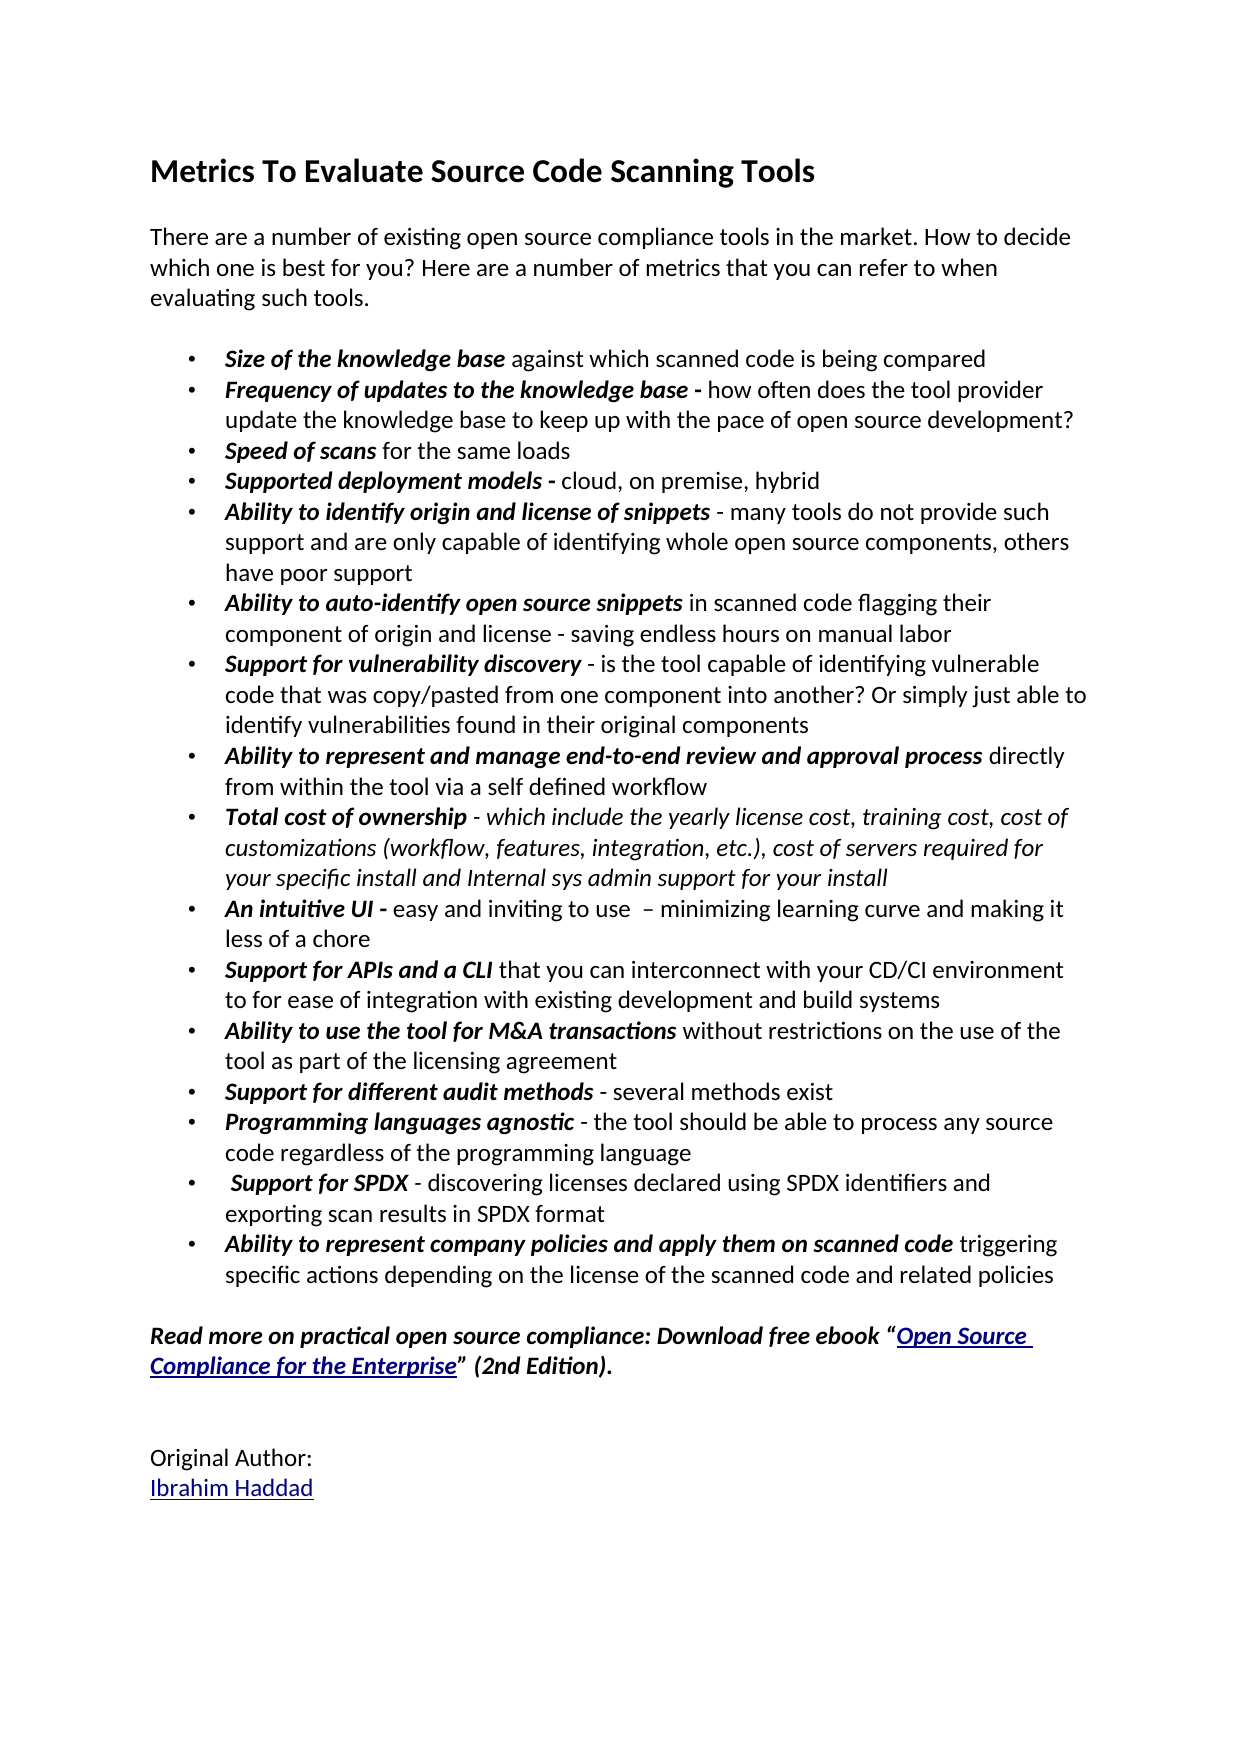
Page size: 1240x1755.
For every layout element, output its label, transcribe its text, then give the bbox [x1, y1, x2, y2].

list Supported deployment models - cloud, on premise, hybrid [187, 465, 1089, 496]
text There are a number of existing open source compliance tools in the market. How to decide which one is best for you? Here are a number of metrics that you can refer to when evaluating such tools. [150, 221, 1089, 313]
text Read more on practical open source compliance: Download free ebook “Open Source Compliance for the Enterprise” (2nd Edition). [150, 1320, 1089, 1381]
list Ability to auto-identify open source snippets in scanned code flagging their component of origin and license - saving endless hours on manual labor [187, 587, 1089, 648]
list Total cost of ownership - which include the yearly license cost, training cost, cost of customizations (workflow, features, integration, etc.), cost of servers required for your specific install and Internal sys admin support for your install [187, 801, 1089, 893]
list Support for vulnerability discovery - is the tool capable of identifying vulnerable code that was copy/pasted from one component into another? Or simply just able to identify vulnerabilities found in their original components [187, 648, 1089, 740]
text Original Author: [150, 1442, 1089, 1473]
list Size of the knowledge base against which scanned code is being compared [187, 343, 1089, 374]
list Ability to represent and manage end-to-end review and approval process directly from within the tool via a self defined workflow [187, 740, 1089, 801]
list Programming languages agnostic - the tool should be able to process any source code regardless of the programming language [187, 1106, 1089, 1167]
list Support for different audit methods - several methods exist [187, 1076, 1089, 1106]
list Ability to identify origin and license of snippets - many tools do not provide such support and are only capable of identifying whole open source components, others have poor support [187, 496, 1089, 587]
list Speed of scans for the same loads [187, 435, 1089, 465]
text Metrics To Evaluate Source Code Scanning Tools [150, 150, 1089, 191]
list An intuitive UI - easy and inviting to use – minimizing learning curve and making it less of a chore [187, 893, 1089, 954]
list Support for SPDX - discovering licenses declared using SPDX identifiers and exporting scan results in SPDX format [187, 1167, 1089, 1228]
list Support for APIs and a CLI that you can interconnect with your CD/CI environment to for ease of integration with existing development and build systems [187, 954, 1089, 1015]
list Frequency of updates to the knowledge base - how often does the tool provider update the knowledge base to keep up with the pace of open source development? [187, 374, 1089, 435]
text Ibrahim Haddad [150, 1473, 1089, 1503]
list Ability to use the tool for M&A transactions without restrictions on the use of the tool as part of the licensing agreement [187, 1015, 1089, 1076]
list Ability to represent company policies and apply them on scanned code triggering specific actions depending on the license of the scanned code and related policies [187, 1228, 1089, 1289]
